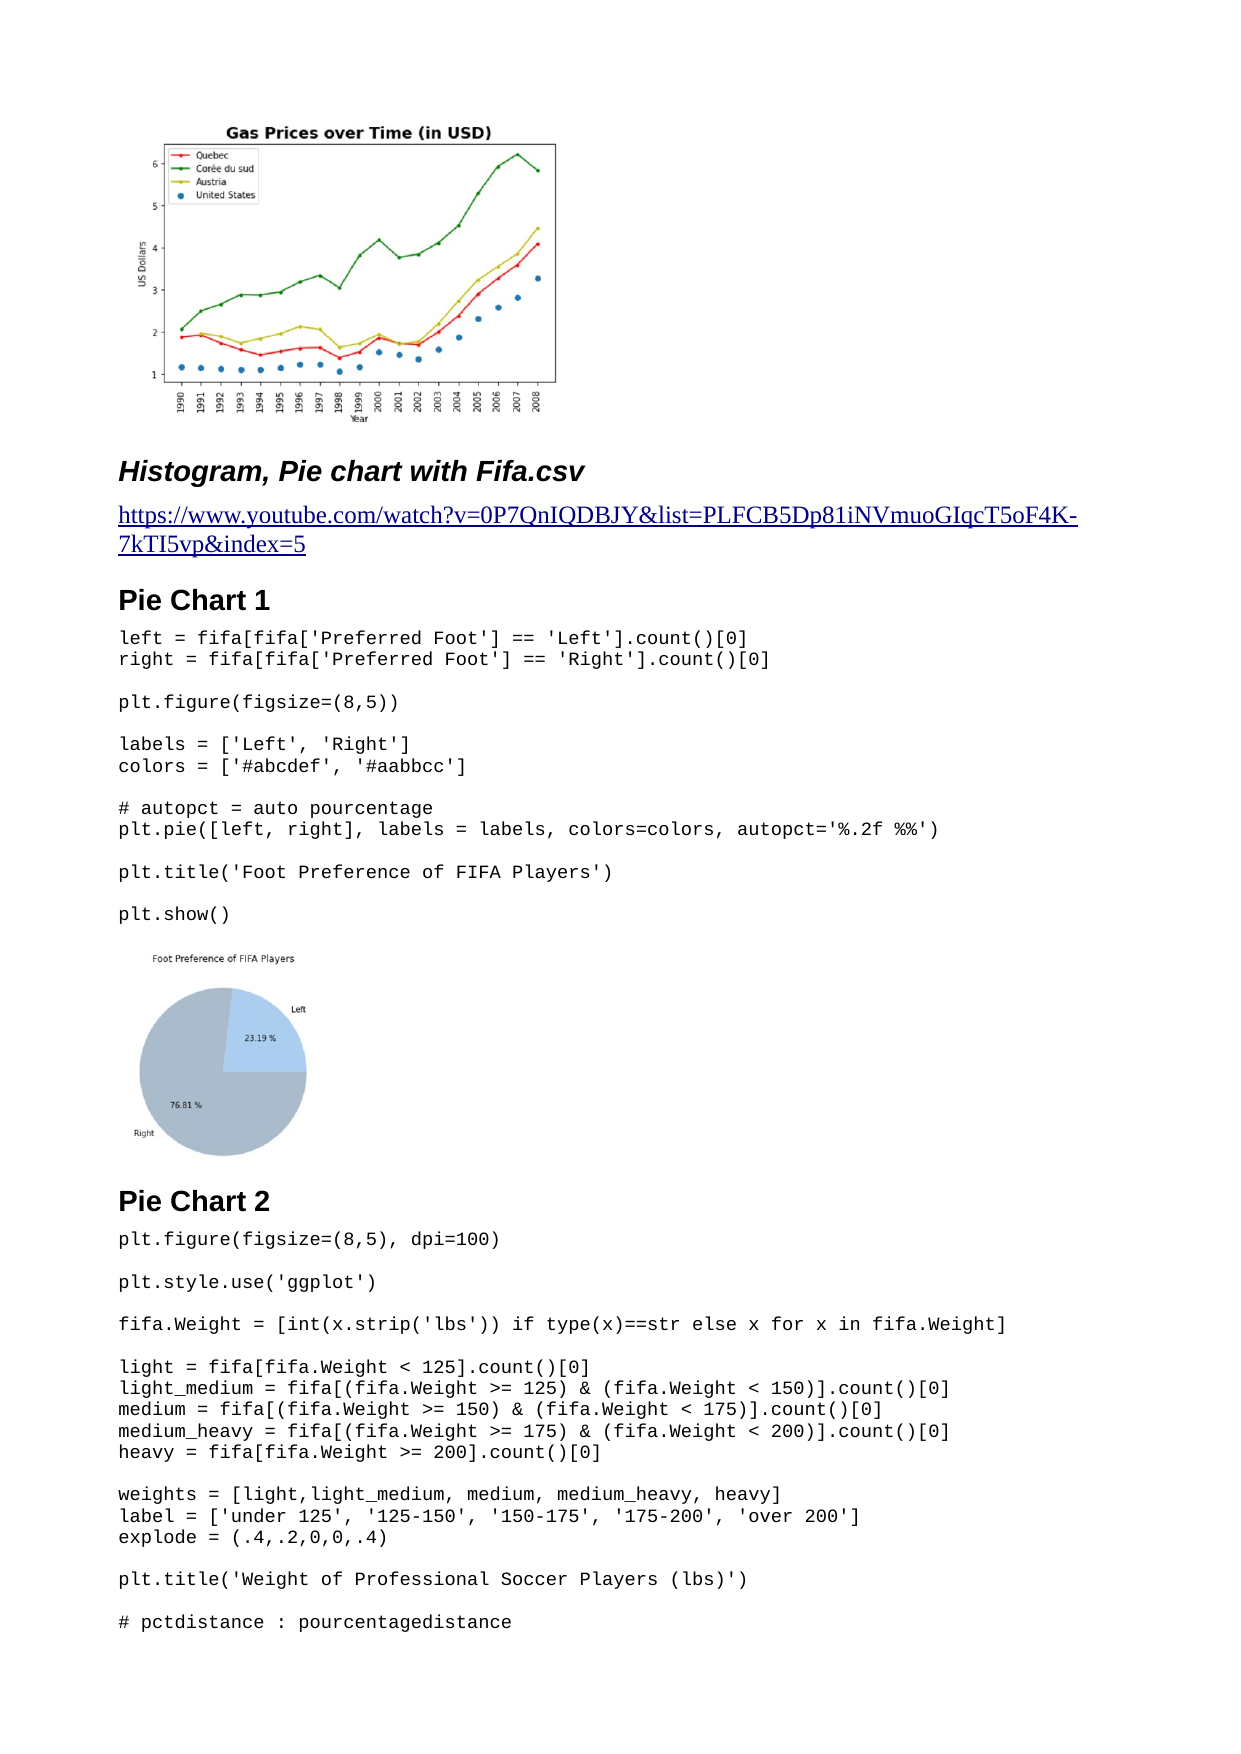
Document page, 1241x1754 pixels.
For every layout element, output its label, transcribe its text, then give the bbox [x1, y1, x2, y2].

subtitle Pie Chart 1 [118, 583, 1122, 616]
text weights = [light,light_medium, medium, medium_heavy, heavy] [118, 1485, 1122, 1506]
text light = fifa[fifa.Weight < 125].count()[0] [118, 1358, 1122, 1379]
text medium_heavy = fifa[(fifa.Weight >= 175) & (fifa.Weight < 200)].count()[0] [118, 1421, 1122, 1443]
subtitle Pie Chart 2 [118, 1184, 1122, 1218]
text plt.show() [118, 905, 1122, 926]
subtitle Histogram, Pie chart with Fifa.csv [118, 454, 1122, 488]
text explode = (.4,.2,0,0,.4) [118, 1528, 1122, 1549]
text heavy = fifa[fifa.Weight >= 200].count()[0] [118, 1443, 1122, 1464]
text labels = ['Left', 'Right'] [118, 735, 1122, 756]
text plt.figure(figsize=(8,5), dpi=100) [118, 1230, 1122, 1251]
text label = ['under 125', '125-150', '150-175', '175-200', 'over 200'] [118, 1506, 1122, 1528]
text # pctdistance : pourcentagedistance [118, 1613, 1122, 1634]
text light_medium = fifa[(fifa.Weight >= 125) & (fifa.Weight < 150)].count()[0] [118, 1379, 1122, 1400]
text left = fifa[fifa['Preferred Foot'] == 'Left'].count()[0] [118, 629, 1122, 650]
text plt.style.use('ggplot') [118, 1273, 1122, 1294]
text plt.title('Foot Preference of FIFA Players') [118, 863, 1122, 884]
picture [118, 947, 330, 1160]
text plt.title('Weight of Professional Soccer Players (lbs)') [118, 1570, 1122, 1591]
text plt.figure(figsize=(8,5)) [118, 693, 1122, 714]
text medium = fifa[(fifa.Weight >= 150) & (fifa.Weight < 175)].count()[0] [118, 1400, 1122, 1421]
text # autopct = auto pourcentage [118, 799, 1122, 820]
text https://www.youtube.com/watch?v=0P7QnIQDBJY&list=PLFCB5Dp81iNVmuoGIqcT5oF4K-7kTI5vp&index=5 [118, 500, 1122, 558]
text plt.pie([left, right], labels = labels, colors=colors, autopct='%.2f %%') [118, 820, 1122, 841]
text right = fifa[fifa['Preferred Foot'] == 'Right'].count()[0] [118, 650, 1122, 671]
text fifa.Weight = [int(x.strip('lbs')) if type(x)==str else x for x in fifa.Weight] [118, 1315, 1122, 1336]
picture [118, 118, 565, 430]
text colors = ['#abcdef', '#aabbcc'] [118, 756, 1122, 778]
